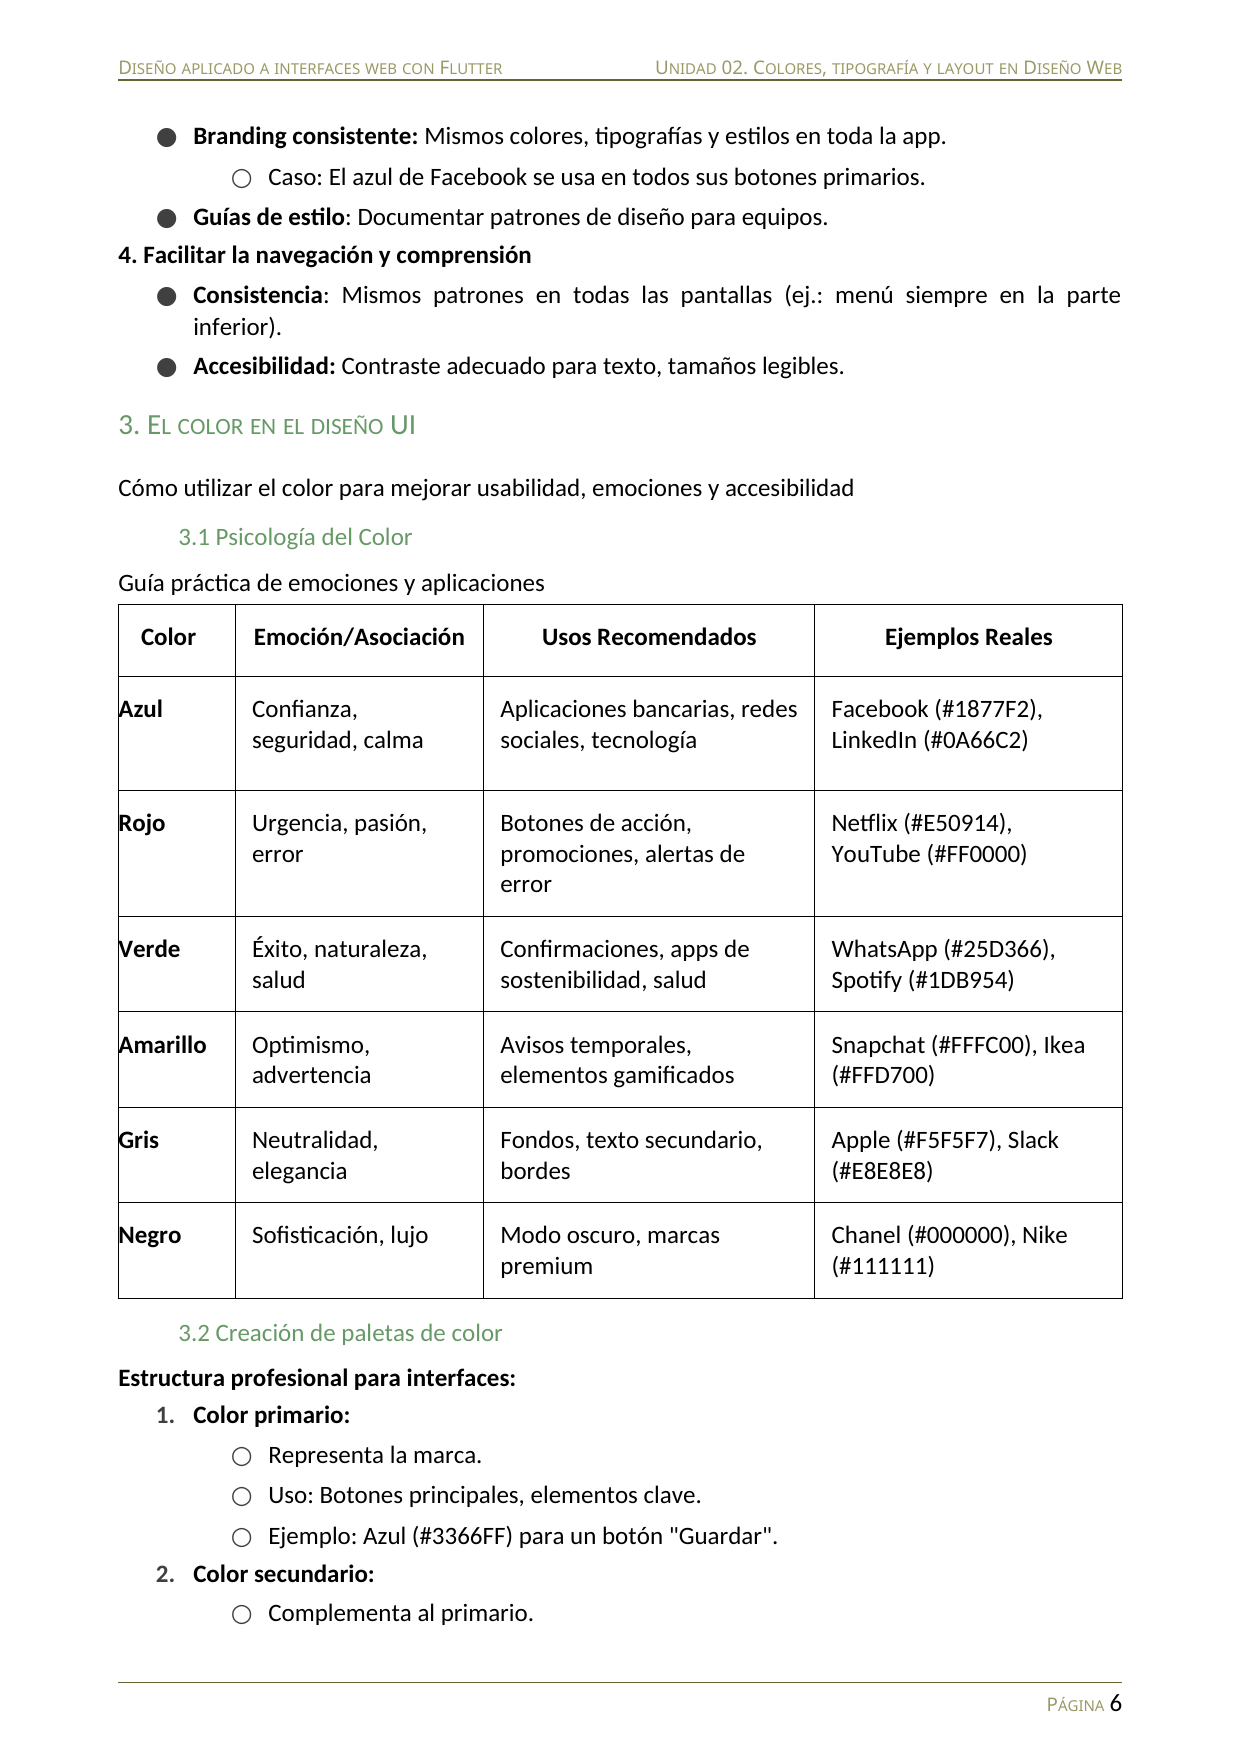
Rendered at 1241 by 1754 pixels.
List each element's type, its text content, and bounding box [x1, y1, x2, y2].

table_cell Urgencia, pasión, error [236, 791, 483, 916]
table_cell Éxito, naturaleza, salud [236, 917, 483, 1011]
list Color secundario: [156, 1558, 1122, 1589]
list Representa la marca. [231, 1437, 1122, 1471]
table_cell Avisos temporales, elementos gamificados [484, 1012, 814, 1107]
table_cell Botones de acción, promociones, alertas de error [484, 791, 814, 916]
table_cell Netflix (#E50914), YouTube (#FF0000) [815, 791, 1122, 916]
list Caso: El azul de Facebook se usa en todos sus botones primarios. [231, 158, 1122, 193]
table_cell Sofisticación, lujo [236, 1203, 483, 1297]
table_cell Confianza, seguridad, calma [236, 677, 483, 790]
list Guías de estilo: Documentar patrones de diseño para equipos. [156, 199, 1122, 233]
table_cell Optimismo, advertencia [236, 1012, 483, 1107]
text 4. Facilitar la navegación y comprensión [118, 239, 1122, 270]
table_cell Amarillo [119, 1012, 235, 1107]
table_cell Aplicaciones bancarias, redes sociales, tecnología [484, 677, 814, 790]
table_cell Modo oscuro, marcas premium [484, 1203, 814, 1297]
list Color primario: [156, 1399, 1122, 1430]
table_cell Azul [119, 677, 235, 790]
text Guía práctica de emociones y aplicaciones [118, 567, 1122, 597]
table_header Usos Recomendados [484, 605, 814, 676]
table_cell Gris [119, 1108, 235, 1202]
list Consistencia: Mismos patrones en todas las pantallas (ej.: menú siempre en la parte inferior). [156, 277, 1122, 341]
table_cell Fondos, texto secundario, bordes [484, 1108, 814, 1202]
subtitle 3.1 Psicología del Color [178, 522, 1122, 552]
subtitle 3.2 Creación de paletas de color [178, 1317, 1122, 1348]
subtitle 3. El color en el diseño UI [118, 406, 1122, 442]
table_cell Snapchat (#FFFC00), Ikea (#FFD700) [815, 1012, 1122, 1107]
table_cell WhatsApp (#25D366), Spotify (#1DB954) [815, 917, 1122, 1011]
table_header Ejemplos Reales [815, 605, 1122, 676]
table_header Emoción/Asociación [236, 605, 483, 676]
text Estructura profesional para interfaces: [118, 1363, 1122, 1393]
table_cell Verde [119, 917, 235, 1011]
table_cell Negro [119, 1203, 235, 1297]
list Branding consistente: Mismos colores, tipografías y estilos en toda la app. [156, 118, 1122, 152]
table_header Color [119, 605, 235, 676]
table_cell Neutralidad, elegancia [236, 1108, 483, 1202]
table_cell Chanel (#000000), Nike (#111111) [815, 1203, 1122, 1297]
table_cell Rojo [119, 791, 235, 916]
text Cómo utilizar el color para mejorar usabilidad, emociones y accesibilidad [118, 472, 1122, 503]
table_cell Apple (#F5F5F7), Slack (#E8E8E8) [815, 1108, 1122, 1202]
list Uso: Botones principales, elementos clave. [231, 1477, 1122, 1511]
table_cell Confirmaciones, apps de sostenibilidad, salud [484, 917, 814, 1011]
list Accesibilidad: Contraste adecuado para texto, tamaños legibles. [156, 348, 1122, 382]
table_cell Facebook (#1877F2), LinkedIn (#0A66C2) [815, 677, 1122, 790]
list Complementa al primario. [231, 1595, 1122, 1629]
list Ejemplo: Azul (#3366FF) para un botón "Guardar". [231, 1518, 1122, 1552]
